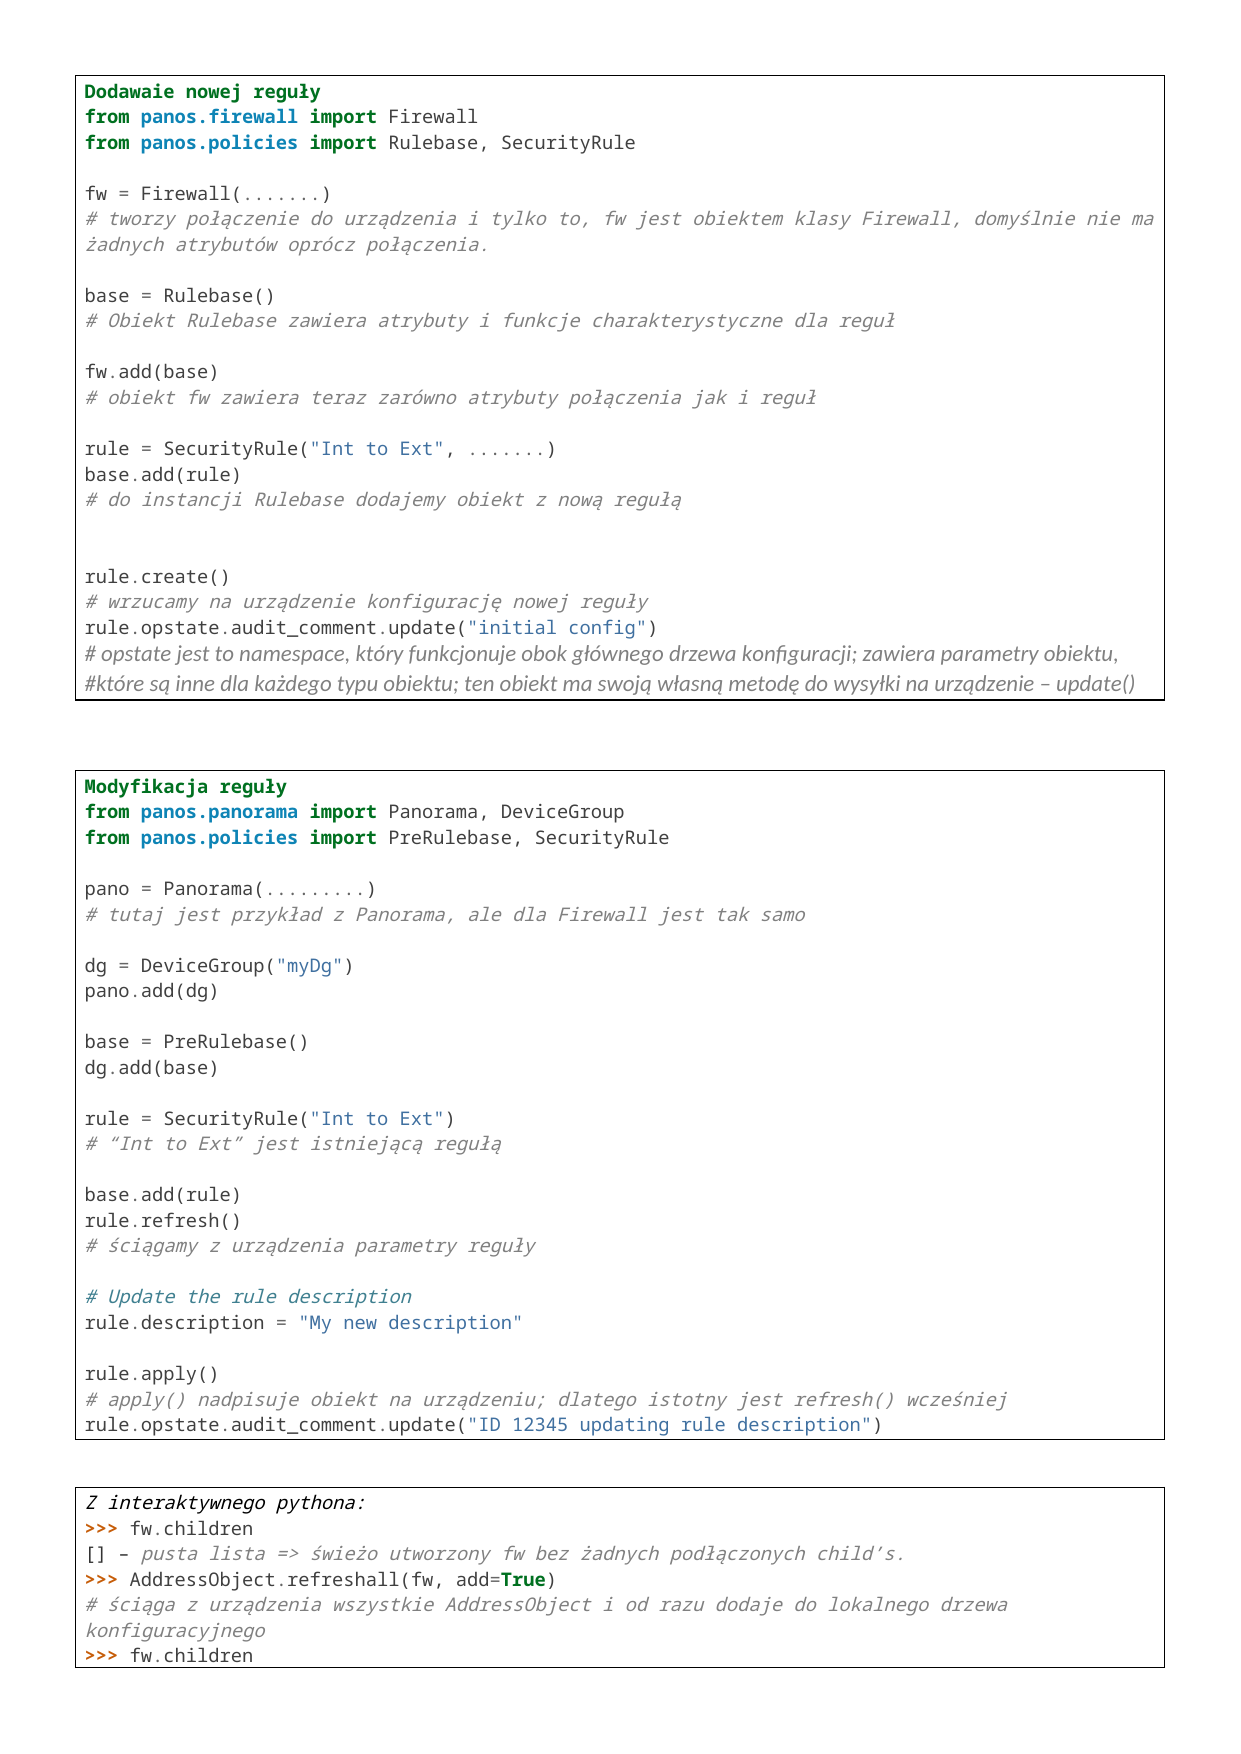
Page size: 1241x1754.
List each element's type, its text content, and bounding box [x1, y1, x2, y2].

text [] – pusta lista => świeżo utworzony fw bez żadnych podłączonych child’s. [76, 1538, 1164, 1563]
text from panos.policies import Rulebase, SecurityRule [76, 126, 1164, 155]
text # obiekt fw zawiera teraz zarówno atrybuty połączenia jak i reguł [76, 381, 1164, 410]
text Modyfikacja reguły [76, 771, 1164, 796]
text rule.apply() [76, 1357, 1164, 1383]
text # tutaj jest przykład z Panorama, ale dla Firewall jest tak samo [76, 898, 1164, 926]
text # wrzucamy na urządzenie konfigurację nowej reguły [76, 585, 1164, 611]
text rule = SecurityRule("Int to Ext") [76, 1102, 1164, 1127]
text Dodawaie nowej reguły [76, 76, 1164, 101]
text rule.refresh() [76, 1204, 1164, 1229]
text from panos.panorama import Panorama, DeviceGroup [76, 796, 1164, 821]
text >>> AddressObject.refreshall(fw, add=True) [76, 1563, 1164, 1589]
text # opstate jest to namespace, który funkcjonuje obok głównego drzewa konfiguracji; zawiera parametry obiektu, #które są inne dla każdego typu obiektu; ten obiekt ma swoją własną metodę do wysyłki na urządzenie – update() [76, 636, 1164, 699]
text dg = DeviceGroup("myDg") [76, 949, 1164, 974]
text base = PreRulebase() [76, 1025, 1164, 1051]
text base = Rulebase() [76, 279, 1164, 305]
text from panos.firewall import Firewall [76, 101, 1164, 126]
text base.add(rule) [76, 458, 1164, 483]
text Z interaktywnego pythona: [76, 1488, 1164, 1512]
text # Update the rule description [76, 1281, 1164, 1306]
text base.add(rule) [76, 1178, 1164, 1204]
text # ściąga z urządzenia wszystkie AddressObject i od razu dodaje do lokalnego drzewa konfiguracyjnego [76, 1589, 1164, 1640]
text # apply() nadpisuje obiekt na urządzeniu; dlatego istotny jest refresh() wcześniej [76, 1383, 1164, 1408]
text rule.opstate.audit_comment.update("initial config") [76, 611, 1164, 636]
text pano = Panorama(.........) [76, 872, 1164, 898]
text pano.add(dg) [76, 974, 1164, 1003]
text dg.add(base) [76, 1051, 1164, 1079]
text # ściągamy z urządzenia parametry reguły [76, 1229, 1164, 1258]
text >>> fw.children [76, 1640, 1164, 1667]
text # tworzy połączenie do urządzenia i tylko to, fw jest obiektem klasy Firewall, domyślnie nie ma żadnych atrybutów oprócz połączenia. [76, 203, 1164, 257]
text rule.description = "My new description" [76, 1306, 1164, 1335]
text # do instancji Rulebase dodajemy obiekt z nową regułą [76, 483, 1164, 512]
text fw = Firewall(.......) [76, 177, 1164, 203]
text # “Int to Ext” jest istniejącą regułą [76, 1127, 1164, 1156]
text rule = SecurityRule("Int to Ext", .......) [76, 432, 1164, 458]
text rule.opstate.audit_comment.update("ID 12345 updating rule description") [76, 1408, 1164, 1439]
text >>> fw.children [76, 1512, 1164, 1538]
text fw.add(base) [76, 356, 1164, 381]
text rule.create() [76, 560, 1164, 585]
text from panos.policies import PreRulebase, SecurityRule [76, 821, 1164, 850]
text # Obiekt Rulebase zawiera atrybuty i funkcje charakterystyczne dla reguł [76, 305, 1164, 333]
